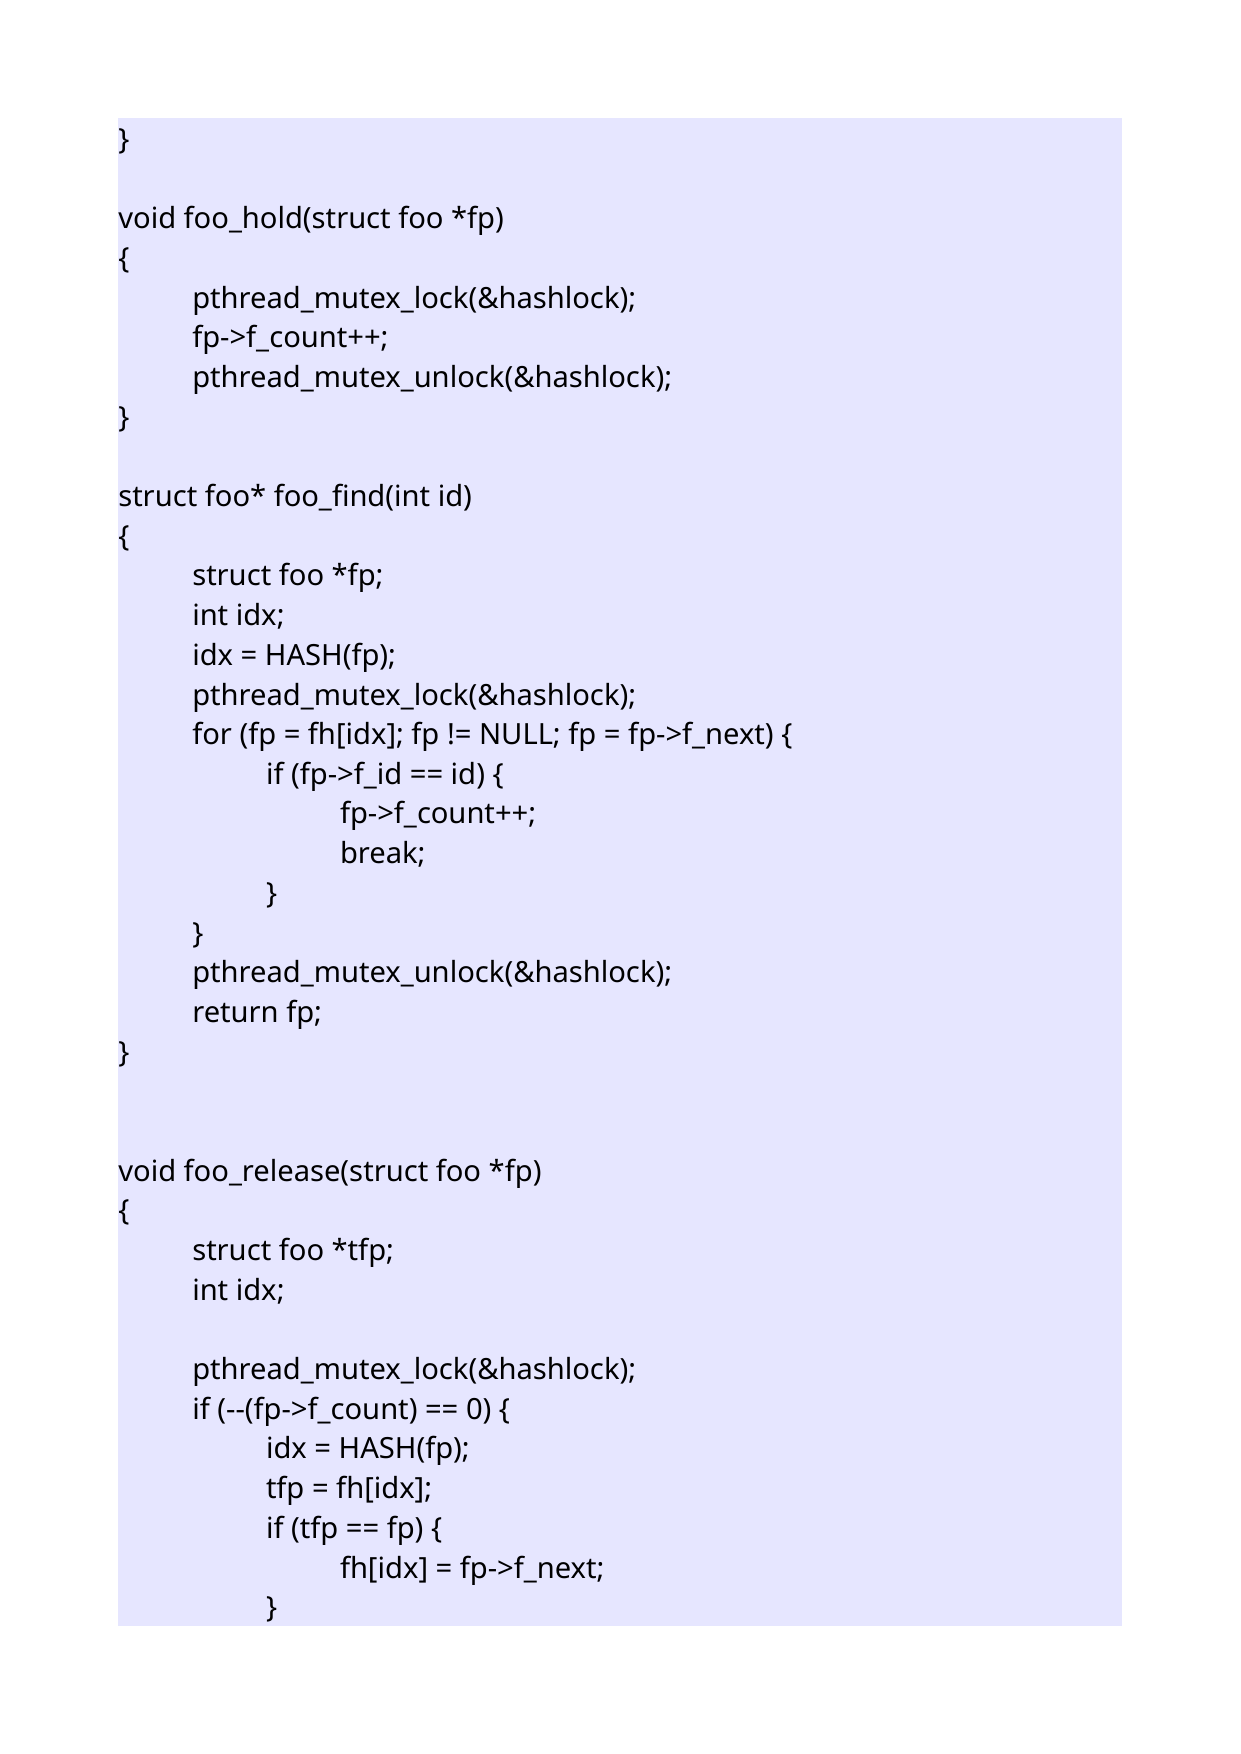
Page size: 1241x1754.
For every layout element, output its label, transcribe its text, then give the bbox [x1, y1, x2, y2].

text } [118, 1587, 1122, 1626]
text pthread_mutex_lock(&hashlock); [118, 1348, 1122, 1388]
text int idx; [118, 594, 1122, 634]
text } [118, 396, 1122, 436]
text pthread_mutex_lock(&hashlock); [118, 674, 1122, 713]
text { [118, 1190, 1122, 1229]
text pthread_mutex_lock(&hashlock); [118, 277, 1122, 317]
text void foo_hold(struct foo *fp) [118, 197, 1122, 237]
text pthread_mutex_unlock(&hashlock); [118, 356, 1122, 396]
text return fp; [118, 991, 1122, 1031]
text if (fp->f_id == id) { [118, 753, 1122, 793]
text tfp = fh[idx]; [118, 1467, 1122, 1507]
text } [118, 118, 1122, 158]
text for (fp = fh[idx]; fp != NULL; fp = fp->f_next) { [118, 713, 1122, 753]
text void foo_release(struct foo *fp) [118, 1150, 1122, 1190]
text } [118, 872, 1122, 912]
text break; [118, 832, 1122, 872]
text { [118, 515, 1122, 555]
text fp->f_count++; [118, 317, 1122, 356]
text fp->f_count++; [118, 793, 1122, 832]
text if (--(fp->f_count) == 0) { [118, 1388, 1122, 1428]
text } [118, 1031, 1122, 1071]
text int idx; [118, 1269, 1122, 1309]
text pthread_mutex_unlock(&hashlock); [118, 952, 1122, 991]
text idx = HASH(fp); [118, 1428, 1122, 1467]
text struct foo *fp; [118, 555, 1122, 594]
text if (tfp == fp) { [118, 1507, 1122, 1547]
text { [118, 237, 1122, 277]
text } [118, 912, 1122, 952]
text struct foo* foo_find(int id) [118, 475, 1122, 515]
text idx = HASH(fp); [118, 634, 1122, 674]
text struct foo *tfp; [118, 1229, 1122, 1269]
text fh[idx] = fp->f_next; [118, 1547, 1122, 1587]
